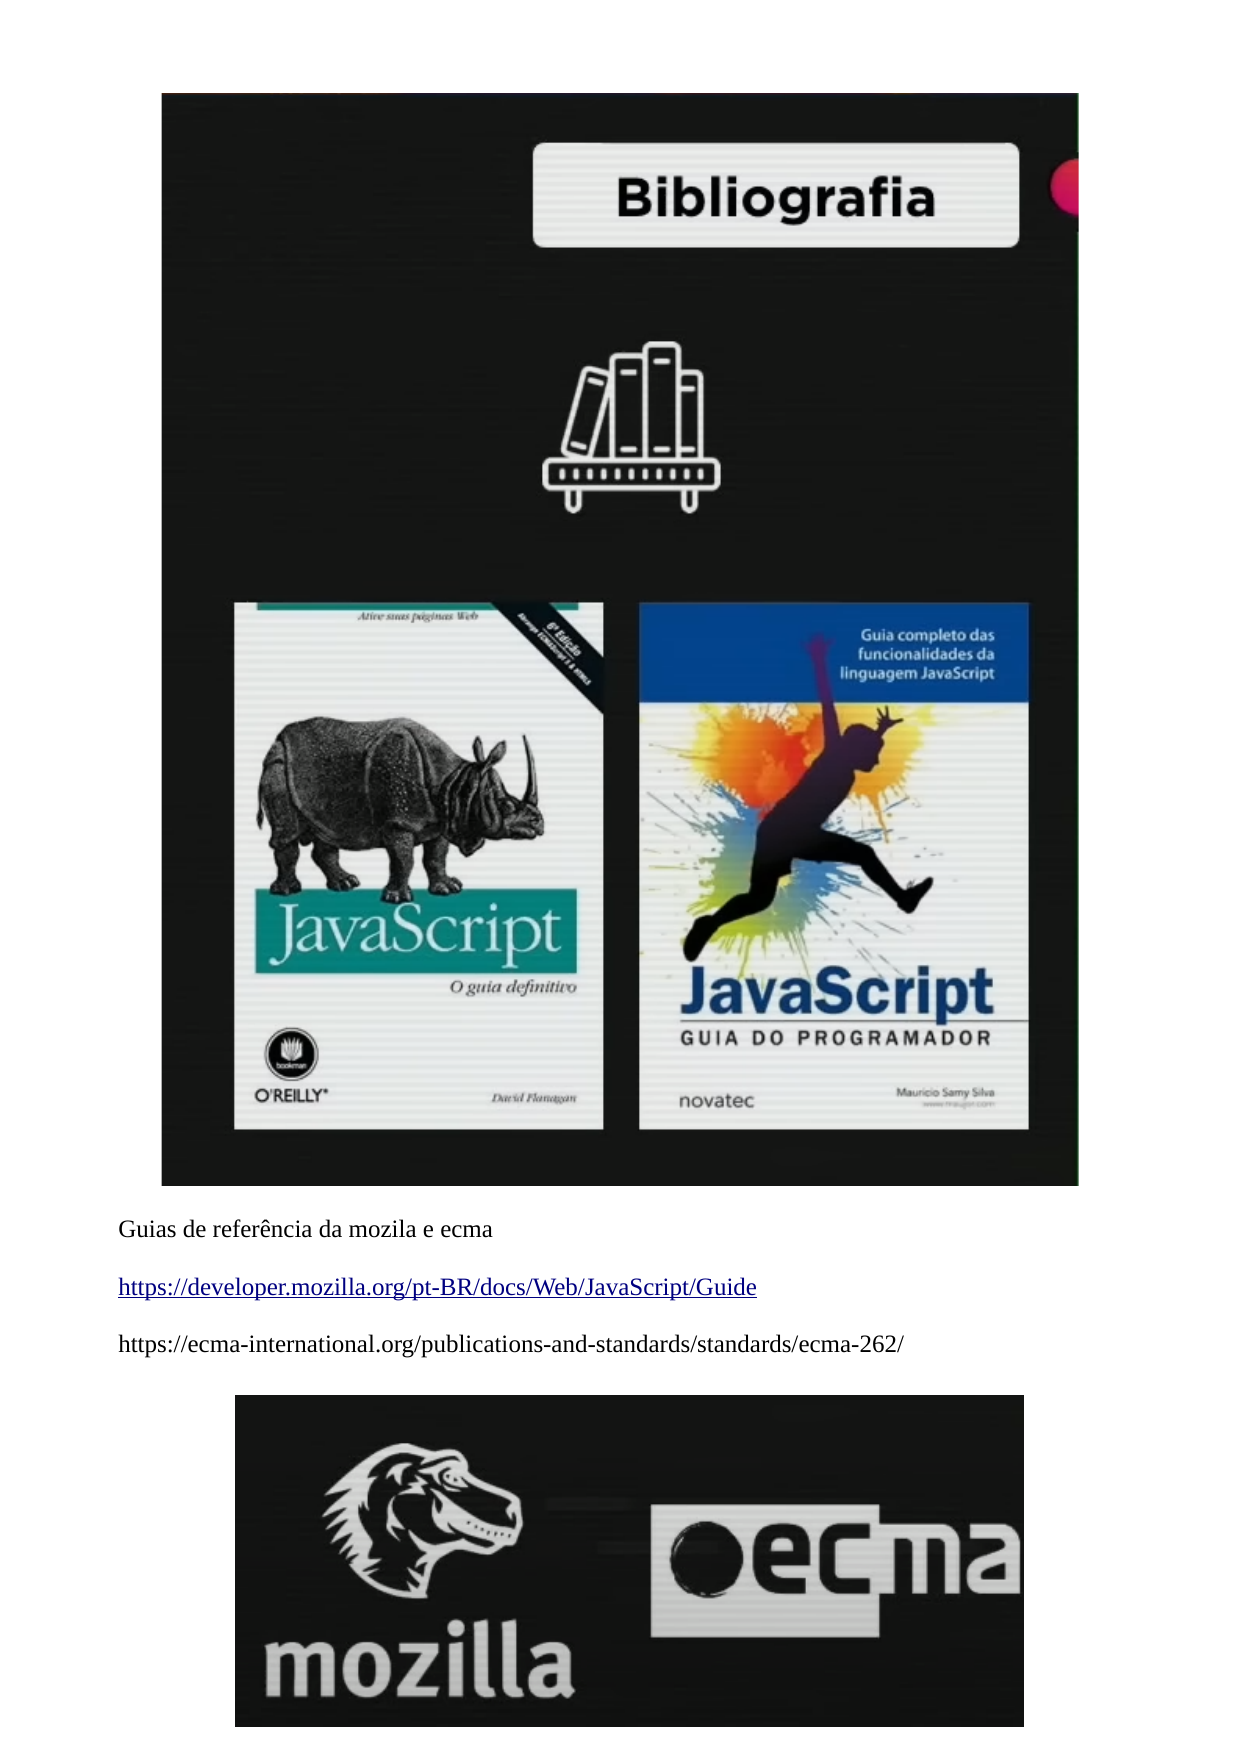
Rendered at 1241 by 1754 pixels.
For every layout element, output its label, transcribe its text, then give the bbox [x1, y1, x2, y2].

picture [161, 93, 1079, 1186]
text https://developer.mozilla.org/pt-BR/docs/Web/JavaScript/Guide [118, 1272, 1122, 1301]
text https://ecma-international.org/publications-and-standards/standards/ecma-262/ [118, 1329, 1122, 1358]
text Guias de referência da mozila e ecma [118, 1214, 1122, 1243]
picture [235, 1395, 1024, 1727]
